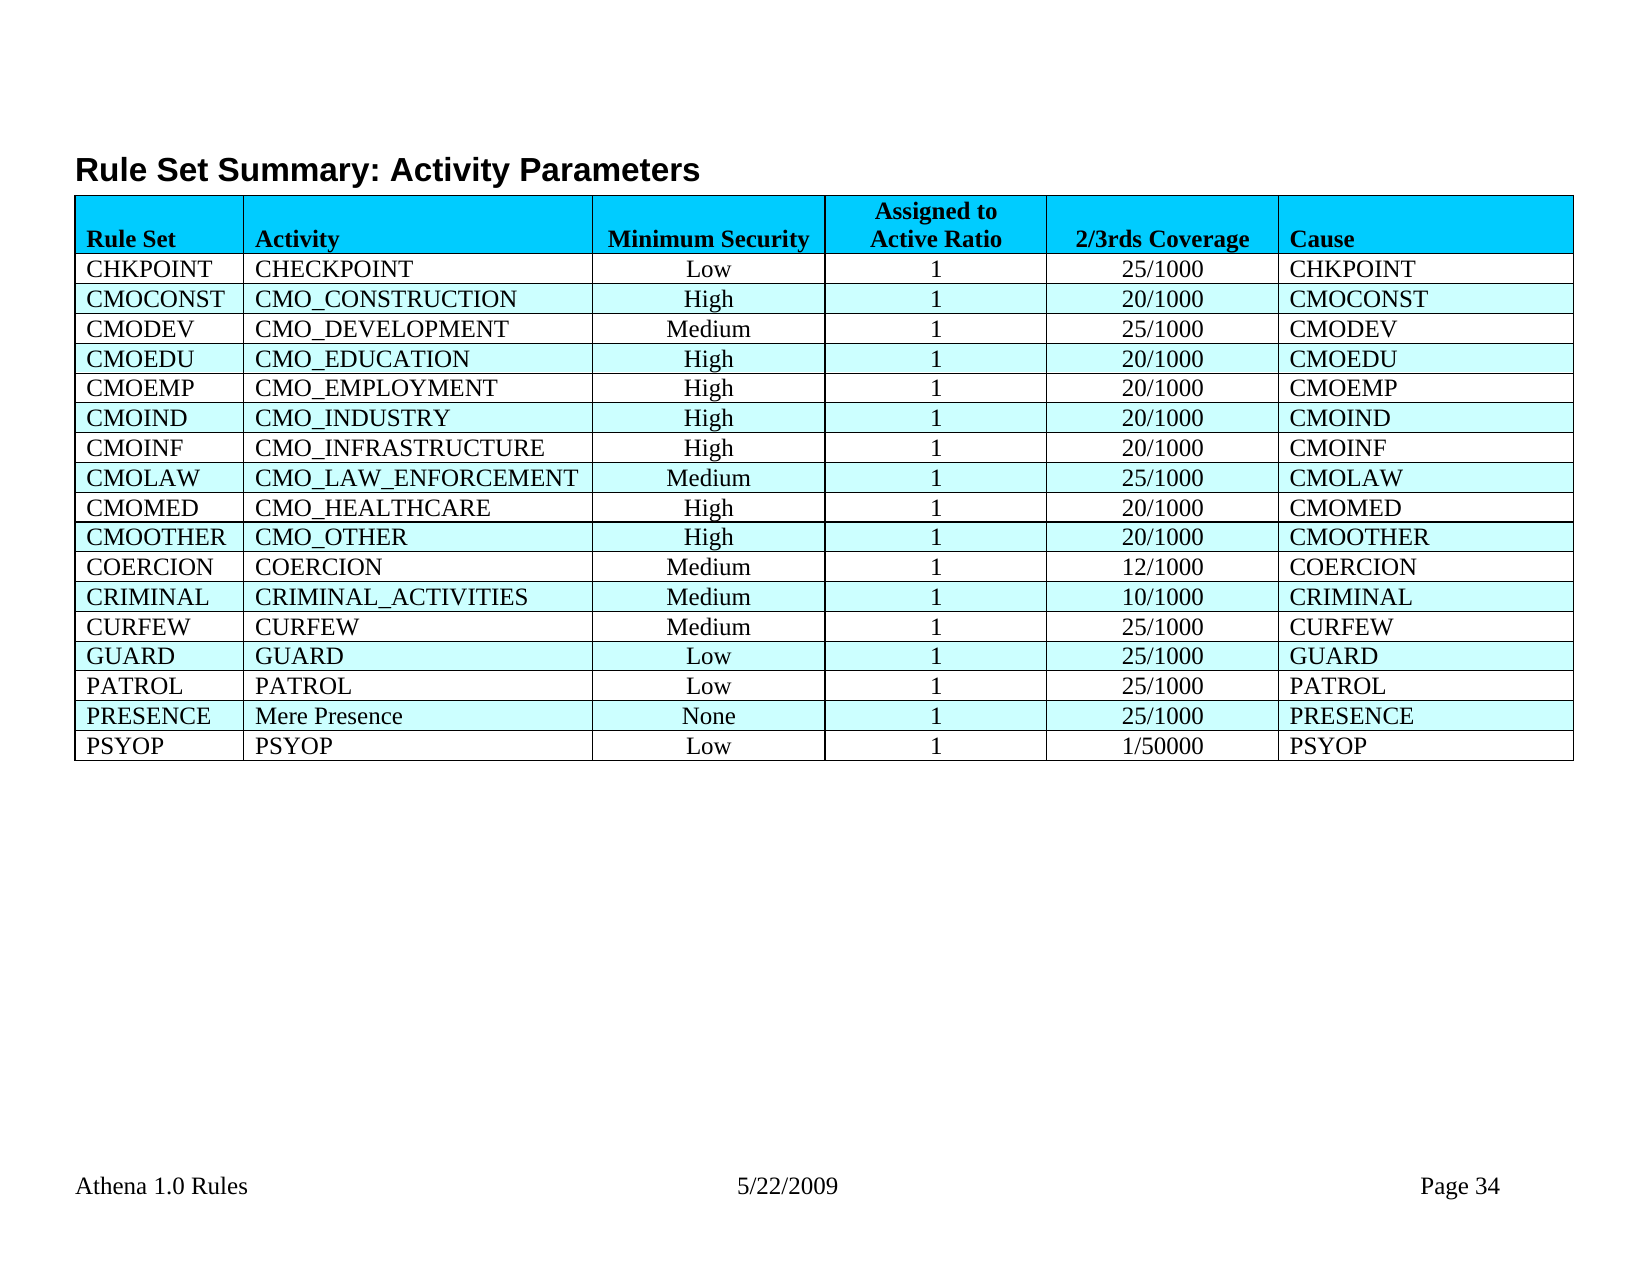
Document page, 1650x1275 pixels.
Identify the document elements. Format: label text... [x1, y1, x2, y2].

table_cell CMO_INFRASTRUCTURE [244, 433, 592, 462]
table_cell CURFEW [76, 612, 243, 641]
table_cell 1 [826, 642, 1046, 670]
table_cell PSYOP [1279, 731, 1573, 760]
table_cell GUARD [76, 642, 243, 670]
table_cell CMOEMP [76, 374, 243, 402]
table_cell CMODEV [76, 314, 243, 343]
table_header Rule Set [76, 196, 243, 253]
table_header Activity [244, 196, 592, 253]
table_cell 1 [826, 701, 1046, 730]
table_cell CRIMINAL [76, 582, 243, 611]
table_cell CMO_CONSTRUCTION [244, 284, 592, 313]
table_cell CMO_INDUSTRY [244, 403, 592, 432]
table_cell CMO_OTHER [244, 523, 592, 551]
table_cell High [593, 523, 824, 551]
table_cell PATROL [1279, 671, 1573, 700]
table_cell 1 [826, 582, 1046, 611]
table_cell CMODEV [1279, 314, 1573, 343]
table_cell Low [593, 254, 824, 283]
table_cell 10/1000 [1047, 582, 1278, 611]
table_cell 1 [826, 374, 1046, 402]
table_cell None [593, 701, 824, 730]
table_cell 1 [826, 463, 1046, 492]
table_cell GUARD [1279, 642, 1573, 670]
table_cell 1 [826, 731, 1046, 760]
table_cell CURFEW [1279, 612, 1573, 641]
table_cell 20/1000 [1047, 523, 1278, 551]
table_cell High [593, 374, 824, 402]
table_cell 20/1000 [1047, 433, 1278, 462]
table_cell PRESENCE [1279, 701, 1573, 730]
table_cell 20/1000 [1047, 403, 1278, 432]
table_cell CMOOTHER [1279, 523, 1573, 551]
table_cell CMOIND [1279, 403, 1573, 432]
table_cell Medium [593, 552, 824, 581]
table_cell 25/1000 [1047, 642, 1278, 670]
table_cell GUARD [244, 642, 592, 670]
table_cell CRIMINAL_ACTIVITIES [244, 582, 592, 611]
table_cell CMOLAW [76, 463, 243, 492]
table_cell 1 [826, 552, 1046, 581]
table_cell CMO_LAW_ENFORCEMENT [244, 463, 592, 492]
table_cell Medium [593, 612, 824, 641]
table_cell CMO_DEVELOPMENT [244, 314, 592, 343]
table_cell Low [593, 671, 824, 700]
table_cell Medium [593, 314, 824, 343]
table_cell 25/1000 [1047, 314, 1278, 343]
table_cell CMOMED [1279, 493, 1573, 521]
table_cell COERCION [76, 552, 243, 581]
table_cell 1 [826, 403, 1046, 432]
table_cell High [593, 493, 824, 521]
table_cell CMOEDU [1279, 344, 1573, 372]
table_cell CMOLAW [1279, 463, 1573, 492]
table_cell 1 [826, 314, 1046, 343]
table_cell CMOCONST [1279, 284, 1573, 313]
table_cell 20/1000 [1047, 374, 1278, 402]
table_cell High [593, 433, 824, 462]
table_header Minimum Security [593, 196, 824, 253]
table_cell Medium [593, 582, 824, 611]
table_cell 20/1000 [1047, 344, 1278, 372]
table_header Assigned to Active Ratio [826, 196, 1046, 253]
table_cell 1 [826, 284, 1046, 313]
table_cell CMOCONST [76, 284, 243, 313]
table_cell Low [593, 731, 824, 760]
table_cell CMOMED [76, 493, 243, 521]
table_header Cause [1279, 196, 1573, 253]
table_cell High [593, 403, 824, 432]
table_cell 12/1000 [1047, 552, 1278, 581]
table_cell CMOOTHER [76, 523, 243, 551]
table_cell 20/1000 [1047, 493, 1278, 521]
table_cell 1 [826, 344, 1046, 372]
table_cell CMOINF [1279, 433, 1573, 462]
table_cell 1 [826, 433, 1046, 462]
table_cell CRIMINAL [1279, 582, 1573, 611]
text Rule Set Summary: Activity Parameters [75, 150, 1575, 188]
table_cell 25/1000 [1047, 463, 1278, 492]
table_cell Low [593, 642, 824, 670]
table_cell CHECKPOINT [244, 254, 592, 283]
table_cell 20/1000 [1047, 284, 1278, 313]
table_cell PRESENCE [76, 701, 243, 730]
table_cell CHKPOINT [1279, 254, 1573, 283]
table_cell 1 [826, 671, 1046, 700]
table_cell 25/1000 [1047, 612, 1278, 641]
table_cell 1 [826, 493, 1046, 521]
table_cell COERCION [244, 552, 592, 581]
table_cell 1/50000 [1047, 731, 1278, 760]
table_cell COERCION [1279, 552, 1573, 581]
table_cell CURFEW [244, 612, 592, 641]
table_cell 1 [826, 612, 1046, 641]
table_cell 25/1000 [1047, 671, 1278, 700]
table_cell 25/1000 [1047, 701, 1278, 730]
table_cell 25/1000 [1047, 254, 1278, 283]
table_cell CMO_HEALTHCARE [244, 493, 592, 521]
table_cell CMOINF [76, 433, 243, 462]
table_cell CMOEMP [1279, 374, 1573, 402]
table_cell PSYOP [244, 731, 592, 760]
table_cell CMO_EDUCATION [244, 344, 592, 372]
table_cell High [593, 344, 824, 372]
table_cell CMOEDU [76, 344, 243, 372]
table_cell PSYOP [76, 731, 243, 760]
table_header 2/3rds Coverage [1047, 196, 1278, 253]
table_cell CHKPOINT [76, 254, 243, 283]
table_cell High [593, 284, 824, 313]
table_cell CMOIND [76, 403, 243, 432]
table_cell Medium [593, 463, 824, 492]
table_cell PATROL [76, 671, 243, 700]
table_cell 1 [826, 254, 1046, 283]
table_cell CMO_EMPLOYMENT [244, 374, 592, 402]
table_cell PATROL [244, 671, 592, 700]
table_cell Mere Presence [244, 701, 592, 730]
table_cell 1 [826, 523, 1046, 551]
